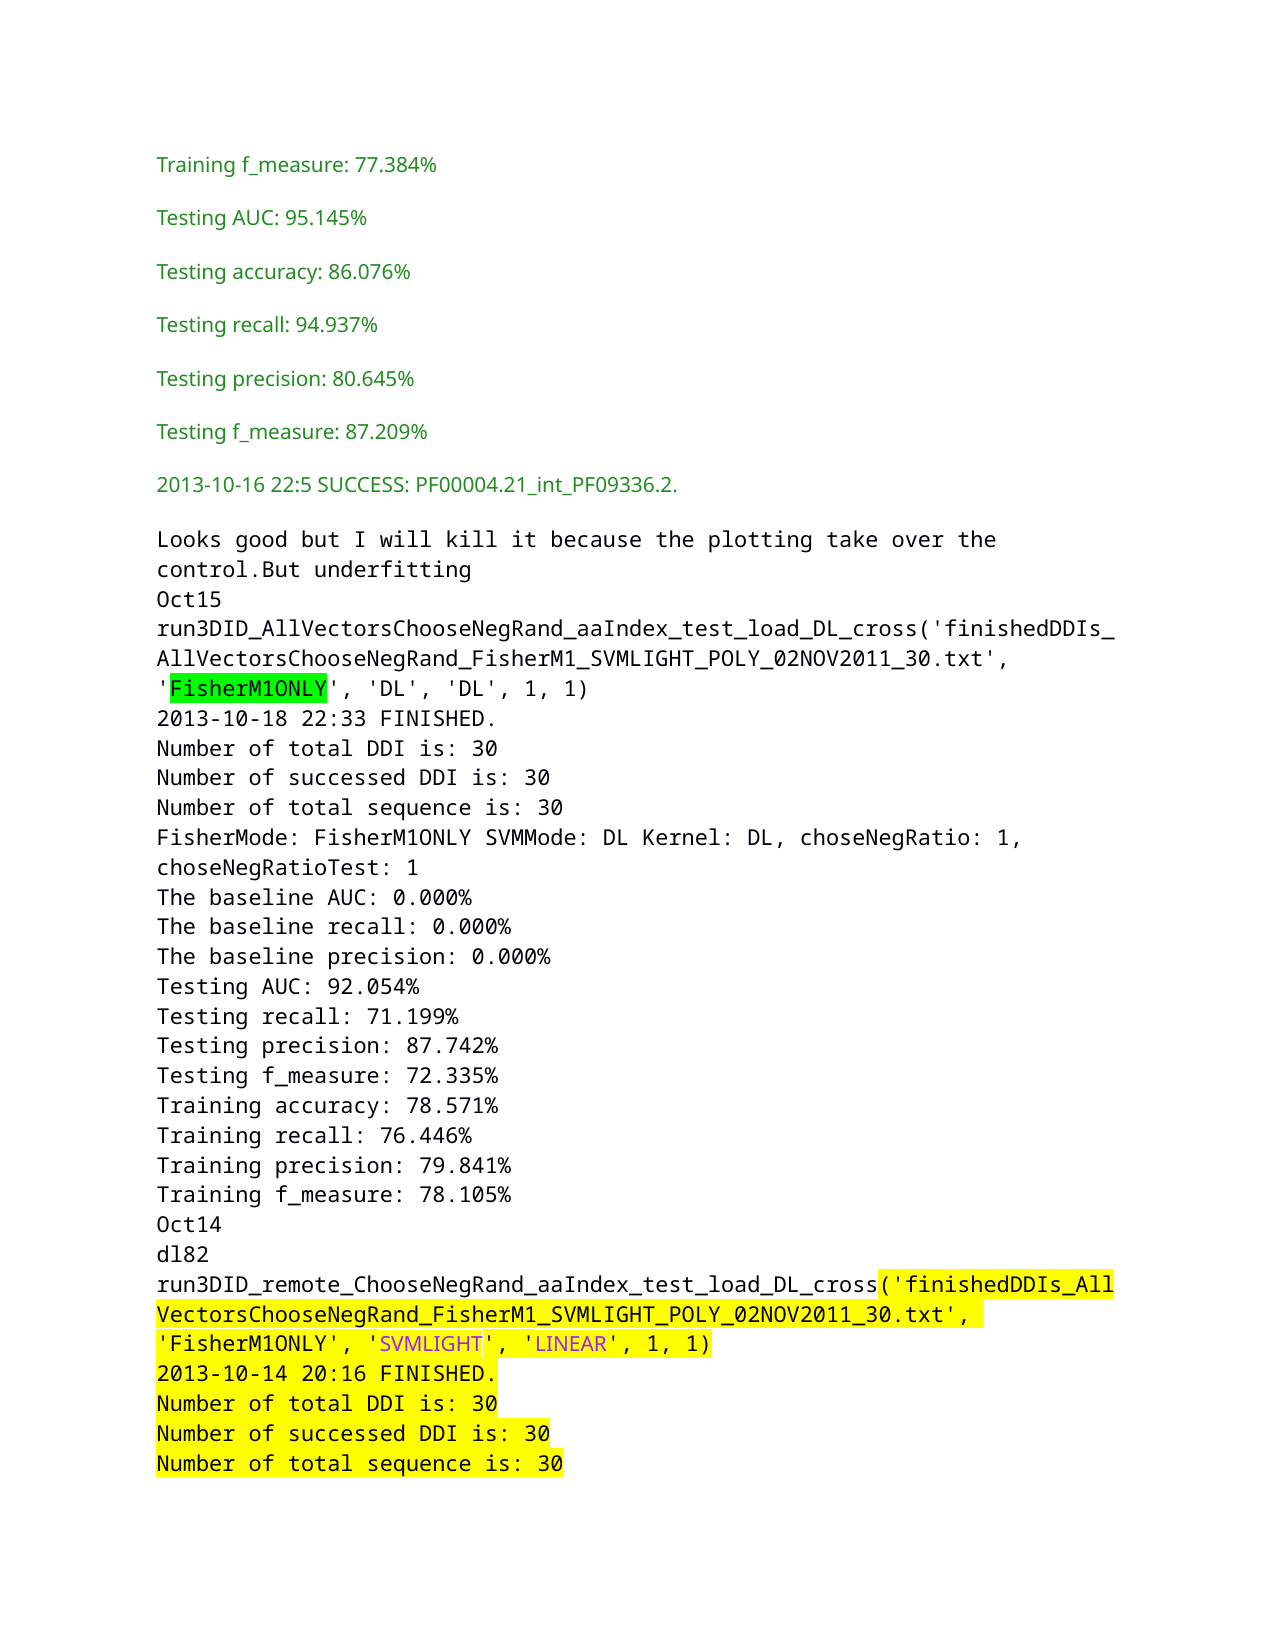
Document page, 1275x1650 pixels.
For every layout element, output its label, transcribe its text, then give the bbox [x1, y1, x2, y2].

text run3DID_remote_ChooseNegRand_aaIndex_test_load_DL_cross('finishedDDIs_AllVectorsChooseNegRand_FisherM1_SVMLIGHT_POLY_02NOV2011_30.txt', 'FisherM1ONLY', 'SVMLIGHT', 'LINEAR', 1, 1) [156, 1269, 1118, 1358]
text 2013-10-14 20:16 FINISHED. [156, 1358, 1118, 1388]
text Testing f_measure: 87.209% [156, 417, 1118, 446]
text Training precision: 79.841% [156, 1150, 1118, 1179]
text The baseline recall: 0.000% [156, 911, 1118, 941]
text Number of total sequence is: 30 [156, 1448, 1118, 1477]
text Number of total sequence is: 30 [156, 792, 1118, 822]
text Training f_measure: 78.105% [156, 1179, 1118, 1209]
text Oct14 [156, 1209, 1118, 1239]
text Training accuracy: 78.571% [156, 1090, 1118, 1120]
text Training recall: 76.446% [156, 1120, 1118, 1150]
text Looks good but I will kill it because the plotting take over the control.But underfitting [156, 524, 1118, 584]
text Number of total DDI is: 30 [156, 1388, 1118, 1418]
text Testing AUC: 92.054% [156, 971, 1118, 1001]
text 2013-10-18 22:33 FINISHED. [156, 703, 1118, 733]
text run3DID_AllVectorsChooseNegRand_aaIndex_test_load_DL_cross('finishedDDIs_AllVectorsChooseNegRand_FisherM1_SVMLIGHT_POLY_02NOV2011_30.txt', 'FisherM1ONLY', 'DL', 'DL', 1, 1) [156, 613, 1118, 703]
text Testing precision: 87.742% [156, 1031, 1118, 1060]
text Testing accuracy: 86.076% [156, 257, 1118, 285]
text FisherMode: FisherM1ONLY SVMMode: DL Kernel: DL, choseNegRatio: 1, choseNegRatioTest: 1 [156, 822, 1118, 882]
text Testing recall: 94.937% [156, 310, 1118, 339]
text Number of total DDI is: 30 [156, 733, 1118, 762]
text dl82 [156, 1239, 1118, 1269]
text Testing precision: 80.645% [156, 364, 1118, 392]
text Number of successed DDI is: 30 [156, 1418, 1118, 1448]
text Testing recall: 71.199% [156, 1001, 1118, 1031]
text The baseline AUC: 0.000% [156, 882, 1118, 911]
text Training f_measure: 77.384% [156, 150, 1118, 178]
text Testing f_measure: 72.335% [156, 1060, 1118, 1090]
text 2013-10-16 22:5 SUCCESS: PF00004.21_int_PF09336.2. [156, 471, 1118, 499]
text Number of successed DDI is: 30 [156, 762, 1118, 792]
text Testing AUC: 95.145% [156, 203, 1118, 232]
text Oct15 [156, 584, 1118, 613]
text The baseline precision: 0.000% [156, 941, 1118, 971]
